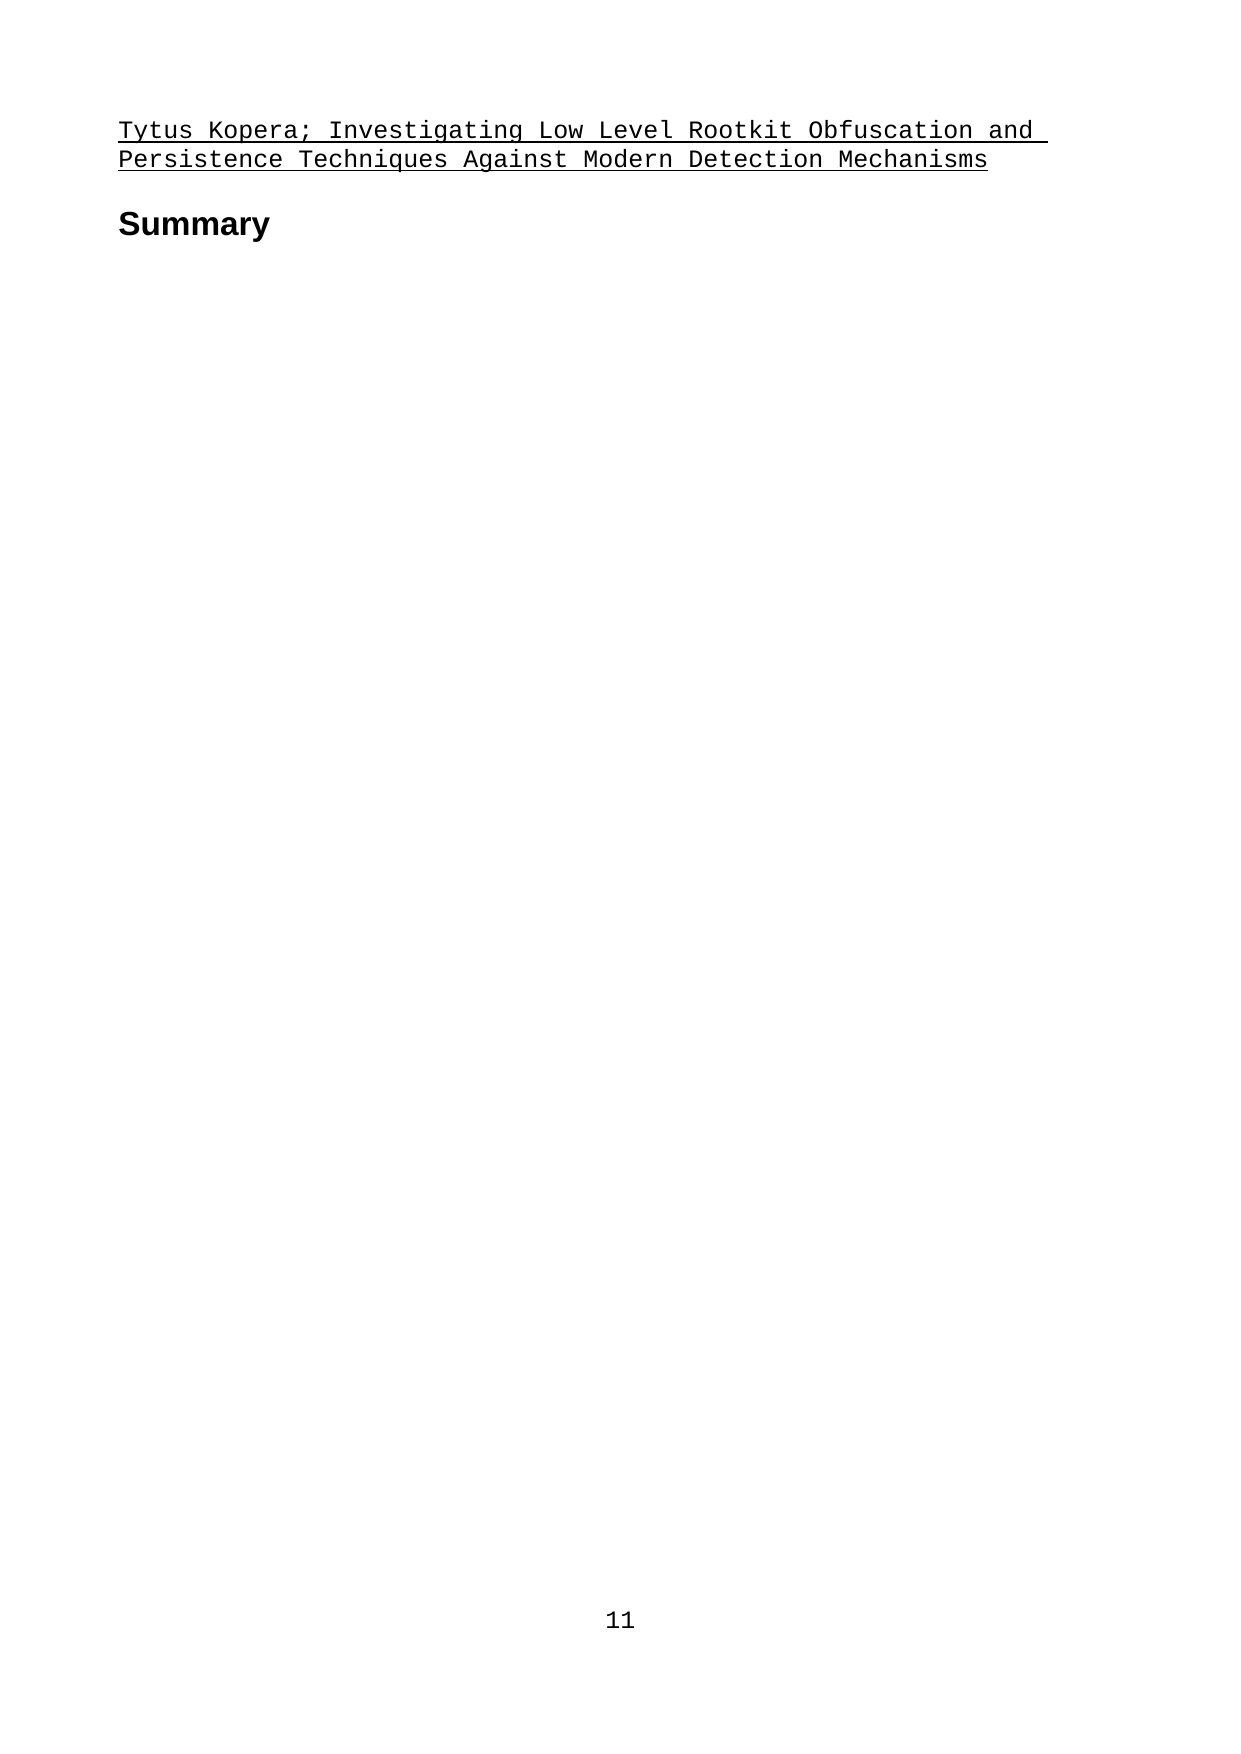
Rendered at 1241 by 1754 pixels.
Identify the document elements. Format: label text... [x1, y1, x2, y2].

subtitle Summary [118, 204, 1122, 243]
